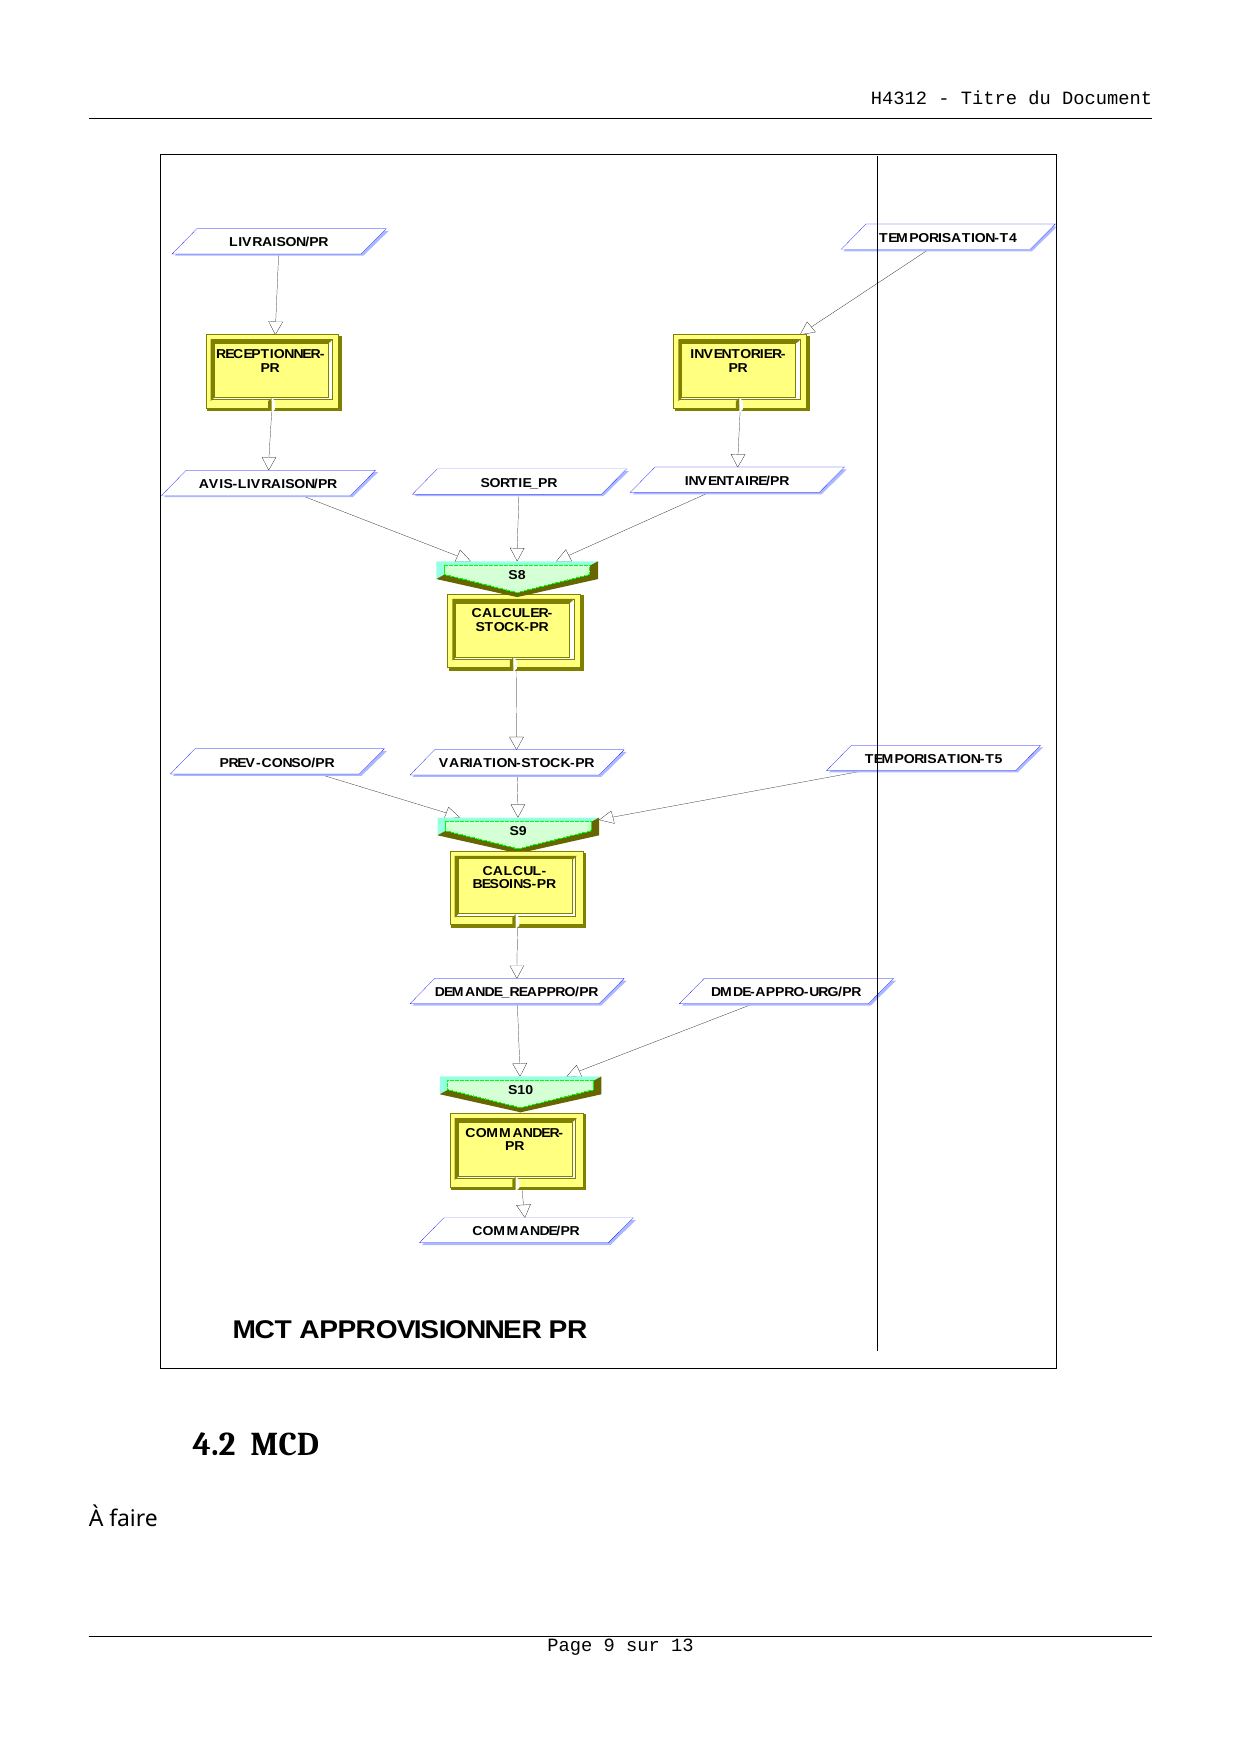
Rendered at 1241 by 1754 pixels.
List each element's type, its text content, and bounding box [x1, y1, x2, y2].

subtitle MCD [133, 1426, 1152, 1464]
text À faire [88, 1502, 1152, 1533]
